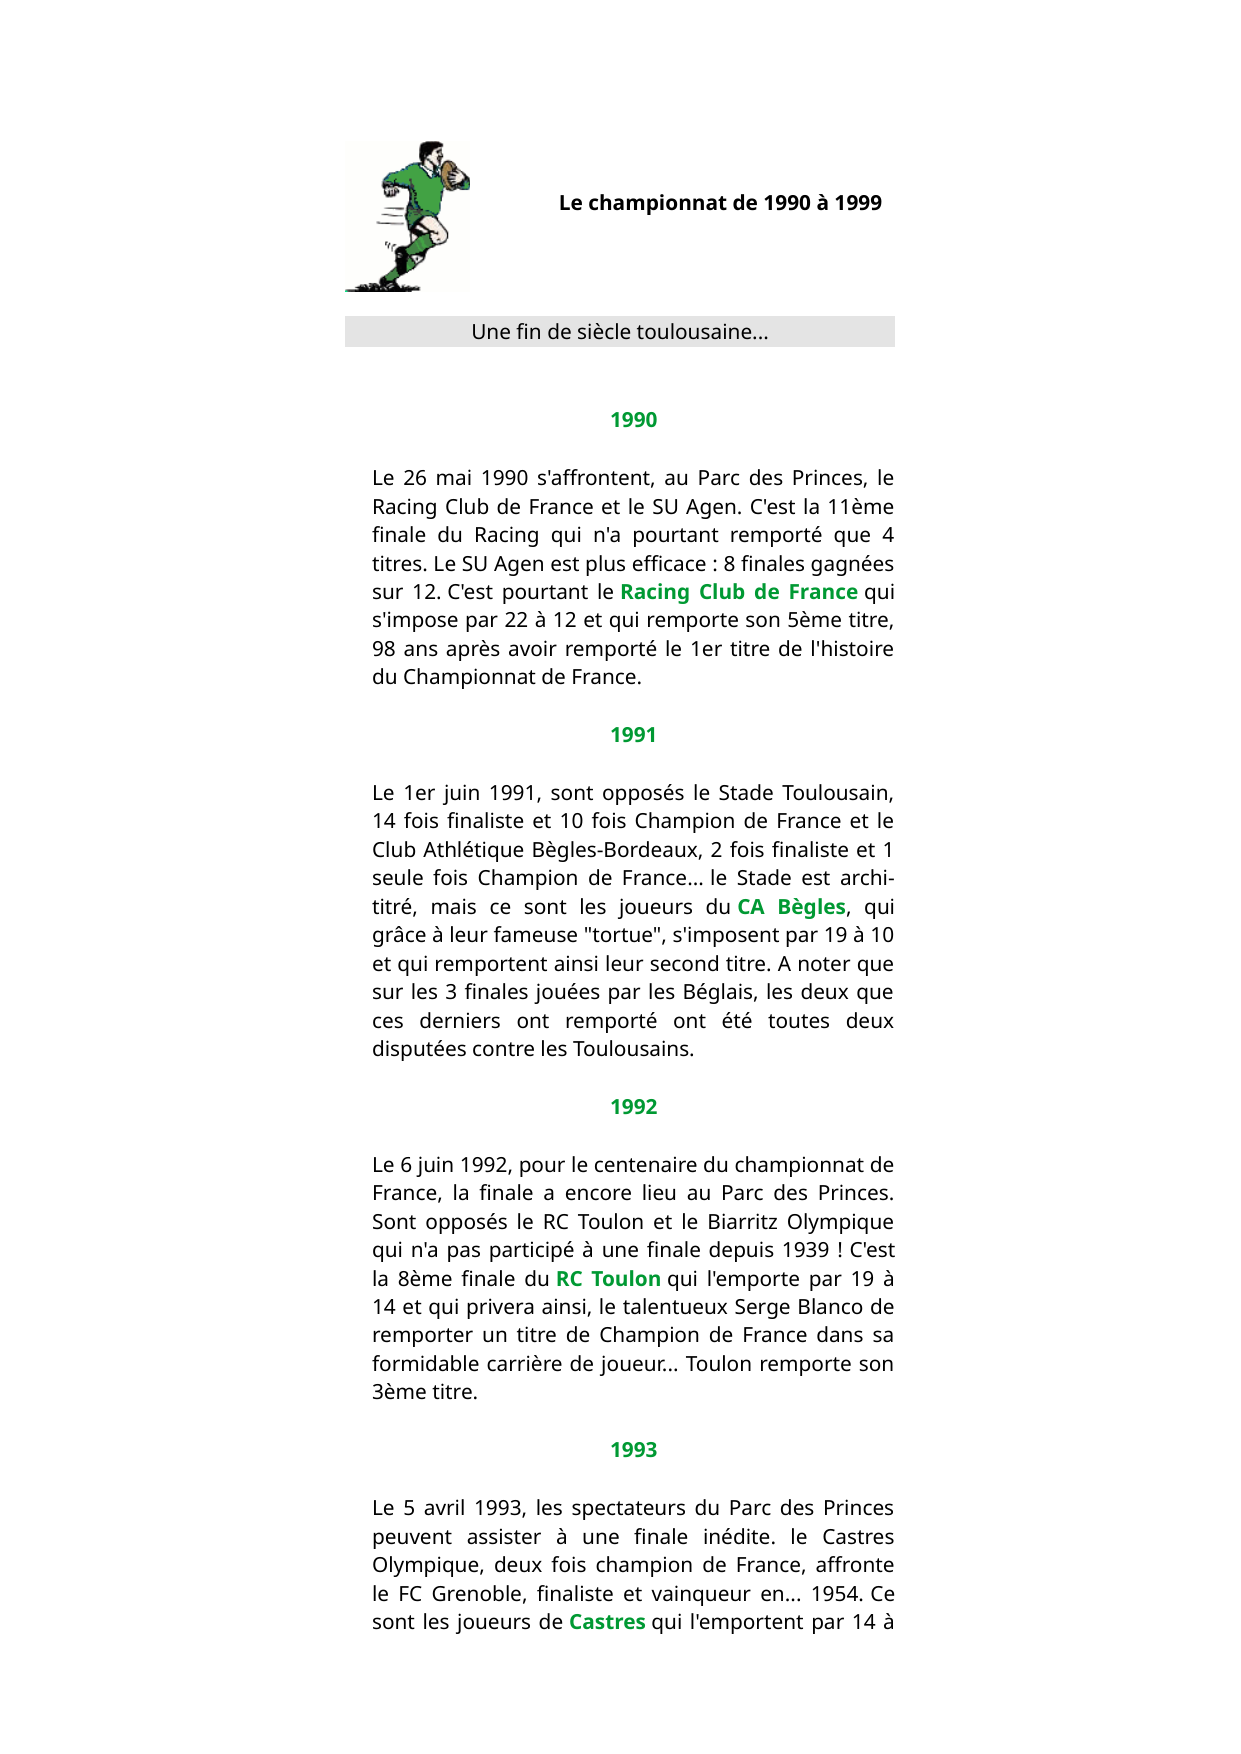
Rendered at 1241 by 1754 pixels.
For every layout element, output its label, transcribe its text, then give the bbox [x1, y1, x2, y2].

table_cell 1990 Le 26 mai 1990 s'affrontent, au Parc des Princes, le Racing Club de France et le SU Agen. C'est la 11ème finale du Racing qui n'a pourtant remporté que 4 titres. Le SU Agen est plus efficace : 8 finales gagnées sur 12. C'est pourtant le Racing Club de France qui s'impose par 22 à 12 et qui remporte son 5ème titre, 98 ans après avoir remporté le 1er titre de l'histoire du Championnat de France. 1991 Le 1er juin 1991, sont opposés le Stade Toulousain, 14 fois finaliste et 10 fois Champion de France et le Club Athlétique Bègles-Bordeaux, 2 fois finaliste et 1 seule fois Champion de France... le Stade est archi-titré, mais ce sont les joueurs du CA Bègles, qui grâce à leur fameuse "tortue", s'imposent par 19 à 10 et qui remportent ainsi leur second titre. A noter que sur les 3 finales jouées par les Béglais, les deux que ces derniers ont remporté ont été toutes deux disputées contre les Toulousains. 1992 Le 6 juin 1992, pour le centenaire du championnat de France, la finale a encore lieu au Parc des Princes. Sont opposés le RC Toulon et le Biarritz Olympique qui n'a pas participé à une finale depuis 1939 ! C'est la 8ème finale du RC Toulon qui l'emporte par 19 à 14 et qui privera ainsi, le talentueux Serge Blanco de remporter un titre de Champion de France dans sa formidable carrière de joueur... Toulon remporte son 3ème titre. 1993 Le 5 avril 1993, les spectateurs du Parc des Princes peuvent assister à une finale inédite. le Castres Olympique, deux fois champion de France, affronte le FC Grenoble, finaliste et vainqueur en... 1954. Ce sont les joueurs de Castres qui l'emportent par 14 à [372, 347, 895, 1636]
table_cell [345, 118, 546, 316]
picture [345, 141, 470, 292]
table_cell Le championnat de 1990 à 1999 [546, 118, 895, 316]
table_cell [345, 347, 372, 1636]
table_header Une fin de siècle toulousaine... [345, 316, 895, 347]
